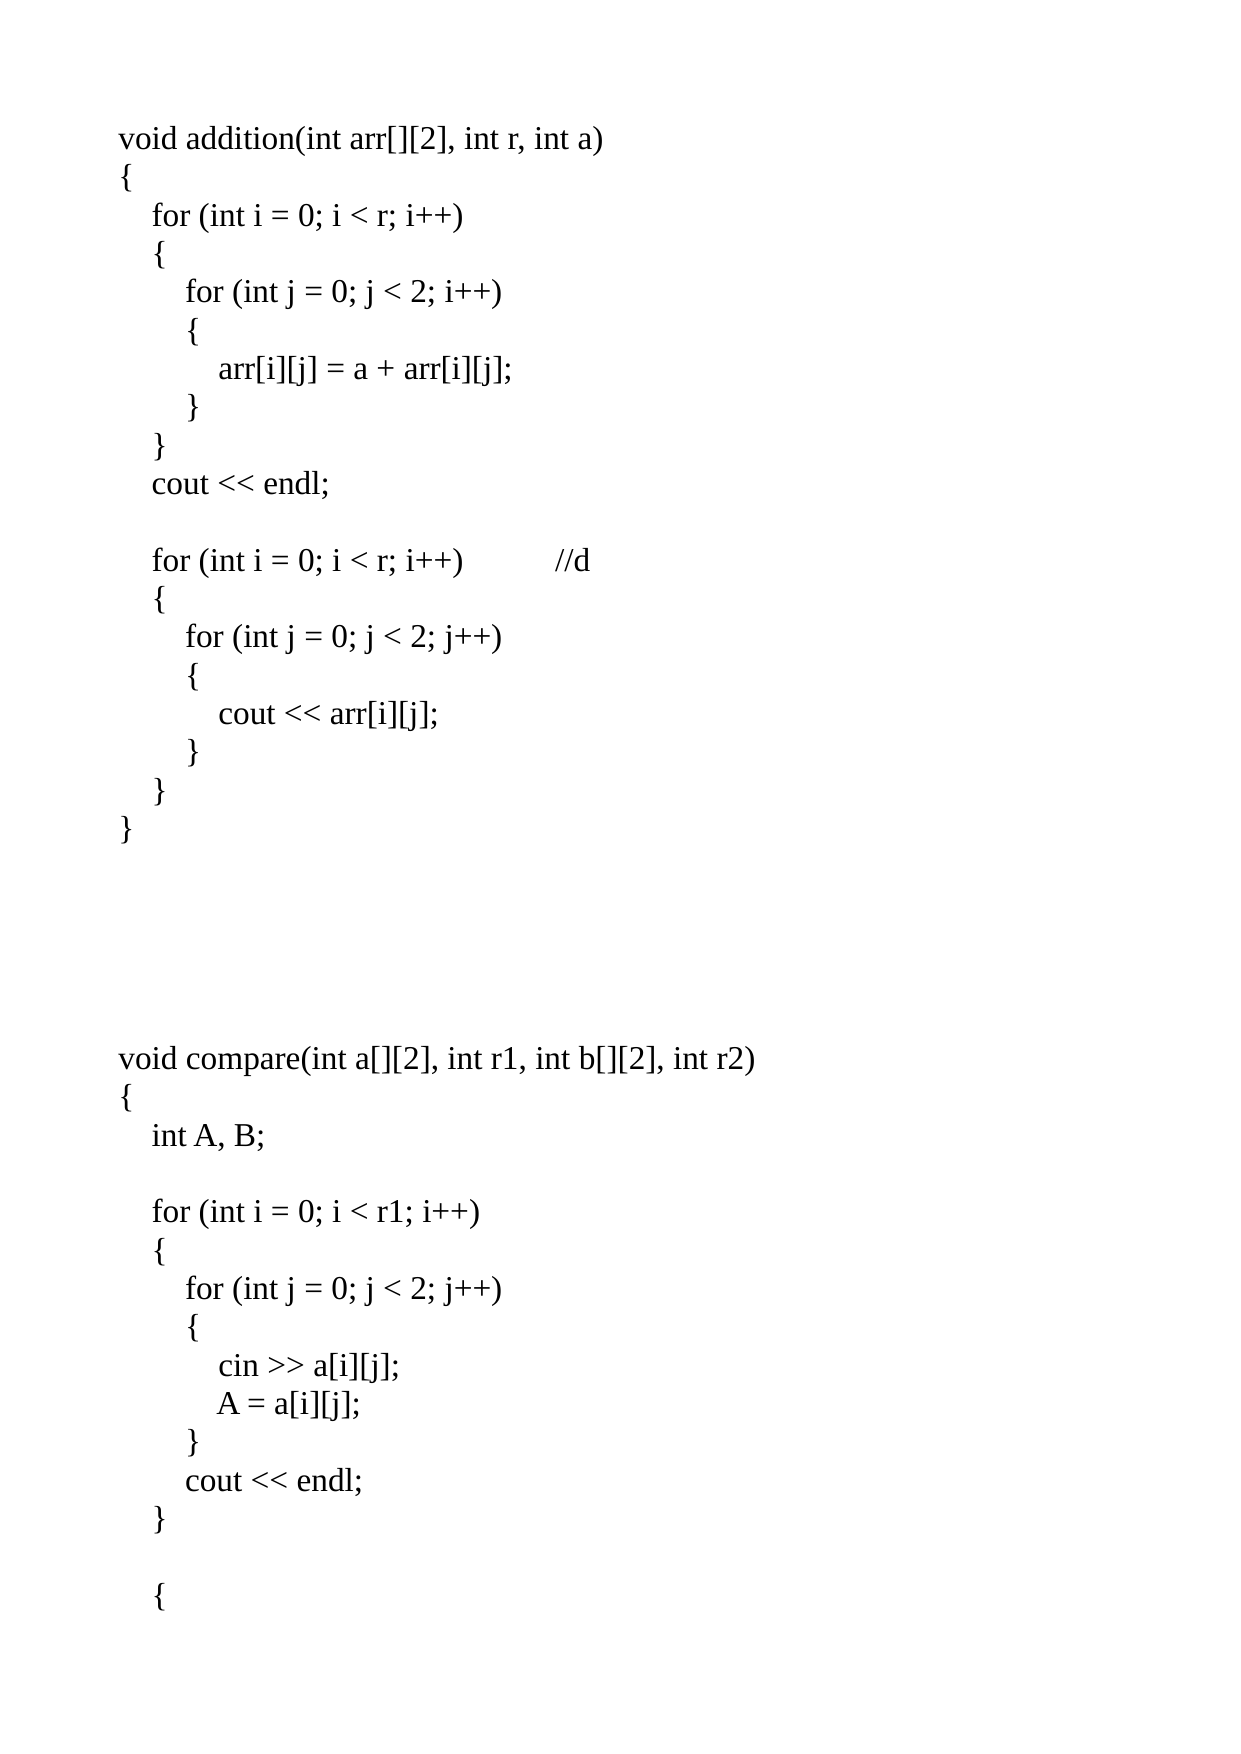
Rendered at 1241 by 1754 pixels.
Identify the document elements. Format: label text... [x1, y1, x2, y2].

text cout << arr[i][j]; [118, 693, 1122, 731]
text } [118, 1498, 1122, 1536]
text { [118, 1230, 1122, 1268]
text } [118, 386, 1122, 425]
text for (int i = 0; i < r; i++) //d [118, 540, 1122, 578]
text cin >> a[i][j]; [118, 1345, 1122, 1383]
text void compare(int a[][2], int r1, int b[][2], int r2) [118, 1038, 1122, 1076]
text { [118, 655, 1122, 693]
text for (int j = 0; j < 2; j++) [118, 1268, 1122, 1306]
text } [118, 425, 1122, 463]
text } [118, 770, 1122, 808]
text A = a[i][j]; [118, 1383, 1122, 1421]
text { [118, 156, 1122, 195]
text cout << endl; [118, 1460, 1122, 1498]
text { [118, 233, 1122, 271]
text void addition(int arr[][2], int r, int a) [118, 118, 1122, 156]
text for (int i = 0; i < r1; i++) [118, 1191, 1122, 1230]
text } [118, 808, 1122, 846]
text cout << endl; [118, 463, 1122, 501]
text int A, B; [118, 1115, 1122, 1153]
text arr[i][j] = a + arr[i][j]; [118, 348, 1122, 386]
text { [118, 1076, 1122, 1115]
text for (int i = 0; i < r; i++) [118, 195, 1122, 233]
text { [118, 578, 1122, 616]
text } [118, 1421, 1122, 1460]
text for (int j = 0; j < 2; j++) [118, 616, 1122, 655]
text for (int j = 0; j < 2; i++) [118, 271, 1122, 310]
text { [118, 1575, 1122, 1613]
text { [118, 1306, 1122, 1345]
text } [118, 731, 1122, 770]
text { [118, 310, 1122, 348]
